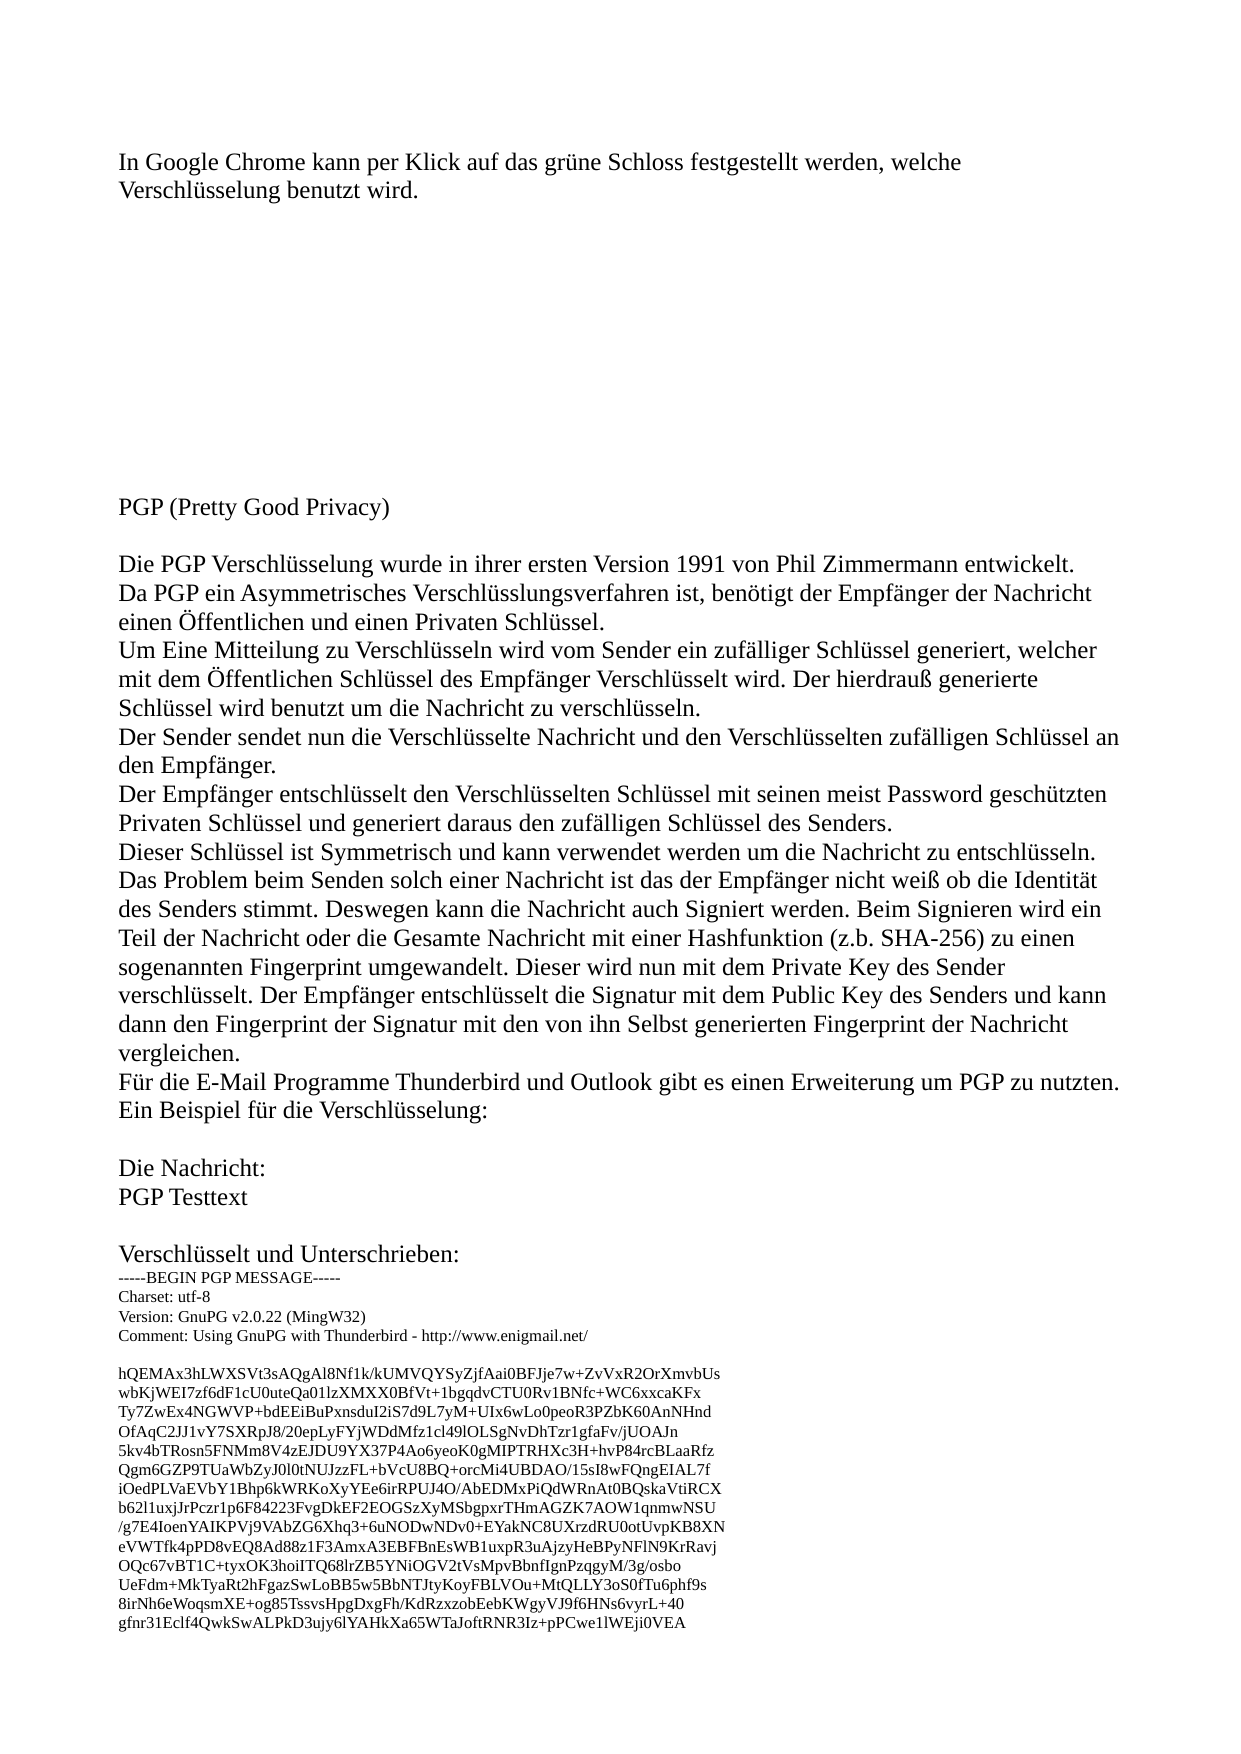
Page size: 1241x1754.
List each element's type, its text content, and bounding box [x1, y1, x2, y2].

text b62l1uxjJrPczr1p6F84223FvgDkEF2EOGSzXyMSbgpxrTHmAGZK7AOW1qnmwNSU [118, 1498, 1122, 1517]
text Qgm6GZP9TUaWbZyJ0l0tNUJzzFL+bVcU8BQ+orcMi4UBDAO/15sI8wFQngEIAL7f [118, 1460, 1122, 1479]
text Ty7ZwEx4NGWVP+bdEEiBuPxnsduI2iS7d9L7yM+UIx6wLo0peoR3PZbK60AnNHnd [118, 1402, 1122, 1421]
text Das Problem beim Senden solch einer Nachricht ist das der Empfänger nicht weiß ob die Identität des Senders stimmt. Deswegen kann die Nachricht auch Signiert werden. Beim Signieren wird ein Teil der Nachricht oder die Gesamte Nachricht mit einer Hashfunktion (z.b. SHA-256) zu einen sogenannten Fingerprint umgewandelt. Dieser wird nun mit dem Private Key des Sender verschlüsselt. Der Empfänger entschlüsselt die Signatur mit dem Public Key des Senders und kann dann den Fingerprint der Signatur mit den von ihn Selbst generierten Fingerprint der Nachricht vergleichen. [118, 866, 1122, 1067]
text OfAqC2JJ1vY7SXRpJ8/20epLyFYjWDdMfz1cl49lOLSgNvDhTzr1gfaFv/jUOAJn [118, 1421, 1122, 1441]
text 8irNh6eWoqsmXE+og85TssvsHpgDxgFh/KdRzxzobEebKWgyVJ9f6HNs6vyrL+40 [118, 1594, 1122, 1613]
text Charset: utf-8 [118, 1287, 1122, 1306]
text Der Empfänger entschlüsselt den Verschlüsselten Schlüssel mit seinen meist Password geschützten Privaten Schlüssel und generiert daraus den zufälligen Schlüssel des Senders. [118, 779, 1122, 837]
text PGP (Pretty Good Privacy) [118, 492, 1122, 521]
text gfnr31Eclf4QwkSwALPkD3ujy6lYAHkXa65WTaJoftRNR3Iz+pPCwe1lWEji0VEA [118, 1613, 1122, 1632]
text UeFdm+MkTyaRt2hFgazSwLoBB5w5BbNTJtyKoyFBLVOu+MtQLLY3oS0fTu6phf9s [118, 1575, 1122, 1594]
text Die Nachricht: [118, 1153, 1122, 1182]
text wbKjWEI7zf6dF1cU0uteQa01lzXMXX0BfVt+1bgqdvCTU0Rv1BNfc+WC6xxcaKFx [118, 1383, 1122, 1402]
text Dieser Schlüssel ist Symmetrisch und kann verwendet werden um die Nachricht zu entschlüsseln. [118, 837, 1122, 866]
text OQc67vBT1C+tyxOK3hoiITQ68lrZB5YNiOGV2tVsMpvBbnfIgnPzqgyM/3g/osbo [118, 1556, 1122, 1575]
text iOedPLVaEVbY1Bhp6kWRKoXyYEe6irRPUJ4O/AbEDMxPiQdWRnAt0BQskaVtiRCX [118, 1479, 1122, 1498]
text Comment: Using GnuPG with Thunderbird - http://www.enigmail.net/ [118, 1326, 1122, 1345]
text Verschlüsselt und Unterschrieben: [118, 1239, 1122, 1268]
text Der Sender sendet nun die Verschlüsselte Nachricht und den Verschlüsselten zufälligen Schlüssel an den Empfänger. [118, 722, 1122, 779]
text -----BEGIN PGP MESSAGE----- [118, 1268, 1122, 1287]
text Version: GnuPG v2.0.22 (MingW32) [118, 1306, 1122, 1326]
text Da PGP ein Asymmetrisches Verschlüsslungsverfahren ist, benötigt der Empfänger der Nachricht einen Öffentlichen und einen Privaten Schlüssel. [118, 578, 1122, 636]
text In Google Chrome kann per Klick auf das grüne Schloss festgestellt werden, welche Verschlüsselung benutzt wird. [118, 147, 1122, 204]
text Die PGP Verschlüsselung wurde in ihrer ersten Version 1991 von Phil Zimmermann entwickelt. [118, 549, 1122, 578]
text /g7E4IoenYAIKPVj9VAbZG6Xhq3+6uNODwNDv0+EYakNC8UXrzdRU0otUvpKB8XN [118, 1517, 1122, 1536]
text PGP Testtext [118, 1182, 1122, 1211]
text eVWTfk4pPD8vEQ8Ad88z1F3AmxA3EBFBnEsWB1uxpR3uAjzyHeBPyNFlN9KrRavj [118, 1536, 1122, 1556]
text 5kv4bTRosn5FNMm8V4zEJDU9YX37P4Ao6yeoK0gMIPTRHXc3H+hvP84rcBLaaRfz [118, 1441, 1122, 1460]
text hQEMAx3hLWXSVt3sAQgAl8Nf1k/kUMVQYSyZjfAai0BFJje7w+ZvVxR2OrXmvbUs [118, 1364, 1122, 1383]
text Ein Beispiel für die Verschlüsselung: [118, 1096, 1122, 1124]
text Für die E-Mail Programme Thunderbird und Outlook gibt es einen Erweiterung um PGP zu nutzten. [118, 1067, 1122, 1096]
text Um Eine Mitteilung zu Verschlüsseln wird vom Sender ein zufälliger Schlüssel generiert, welcher mit dem Öffentlichen Schlüssel des Empfänger Verschlüsselt wird. Der hierdrauß generierte Schlüssel wird benutzt um die Nachricht zu verschlüsseln. [118, 636, 1122, 722]
